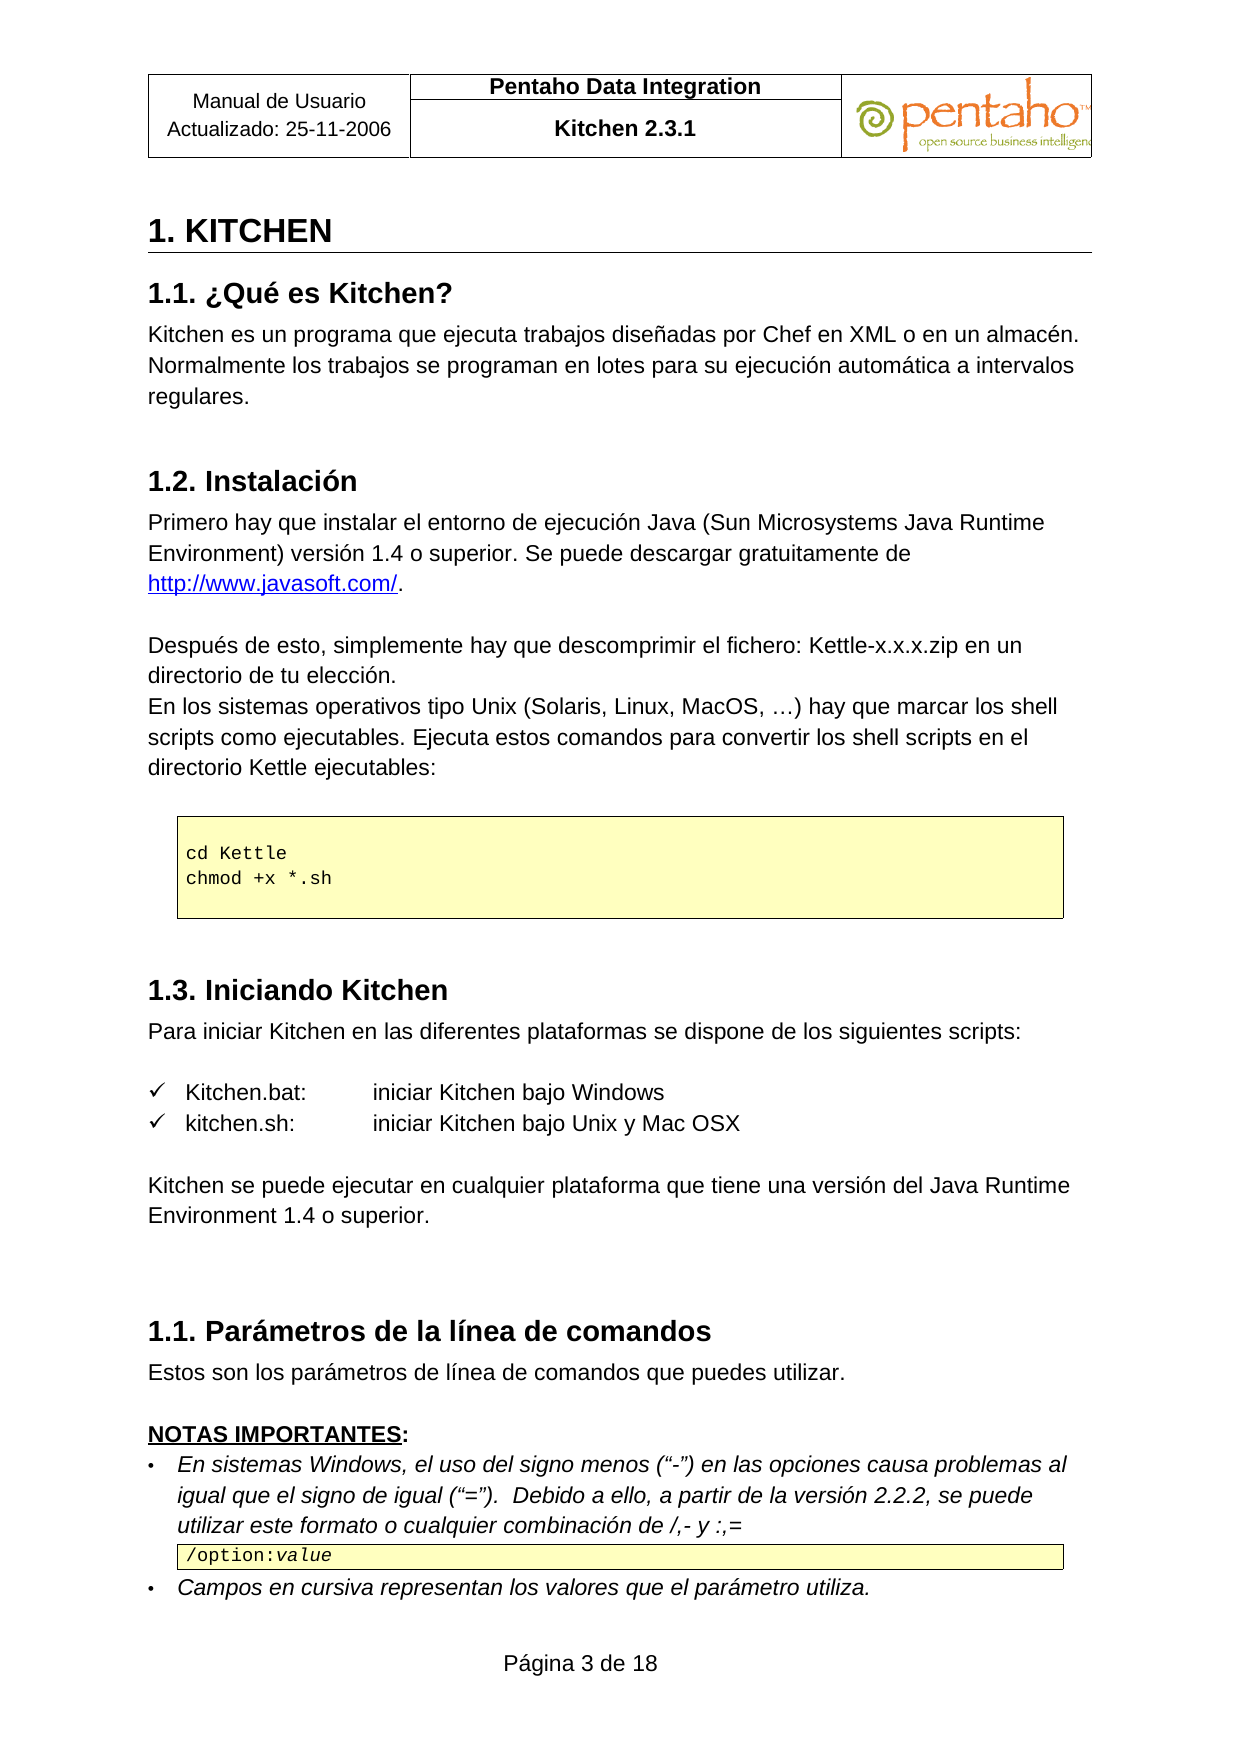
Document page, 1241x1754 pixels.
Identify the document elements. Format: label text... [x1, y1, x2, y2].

text Para iniciar Kitchen en las diferentes plataformas se dispone de los siguientes scripts: [148, 1019, 1092, 1044]
subtitle Parámetros de la línea de comandos [148, 1315, 1092, 1347]
text Estos son los parámetros de línea de comandos que puedes utilizar. [148, 1360, 1092, 1386]
subtitle Kitchen [148, 213, 1092, 252]
text cd Kettle [178, 841, 1063, 865]
list Kitchen.bat: iniciar Kitchen bajo Windows [148, 1080, 1092, 1106]
text Primero hay que instalar el entorno de ejecución Java (Sun Microsystems Java Runtime Environment) versión 1.4 o superior. Se puede descargar gratuitamente de http://www.javasoft.com/. [148, 510, 1092, 597]
text NOTAS IMPORTANTES: [148, 1421, 1092, 1447]
list Campos en cursiva representan los valores que el parámetro utiliza. [148, 1574, 1092, 1600]
text Kitchen es un programa que ejecuta trabajos diseñadas por Chef en XML o en un almacén. Normalmente los trabajos se programan en lotes para su ejecución automática a intervalos regulares. [148, 322, 1092, 409]
subtitle ¿Qué es Kitchen? [148, 277, 1092, 310]
text Después de esto, simplemente hay que descomprimir el fichero: Kettle-x.x.x.zip en un directorio de tu elección. [148, 632, 1092, 688]
subtitle Iniciando Kitchen [148, 974, 1092, 1006]
text En los sistemas operativos tipo Unix (Solaris, Linux, MacOS, …) hay que marcar los shell scripts como ejecutables. Ejecuta estos comandos para convertir los shell scripts en el directorio Kettle ejecutables: [148, 693, 1092, 780]
list En sistemas Windows, el uso del signo menos (“-”) en las opciones causa problemas al igual que el signo de igual (“=”). Debido a ello, a partir de la versión 2.2.2, se puede utilizar este formato o cualquier combinación de /,- y :,= [148, 1452, 1092, 1539]
text /option:value [178, 1545, 1063, 1569]
text chmod +x *.sh [178, 867, 1063, 890]
text Kitchen se puede ejecutar en cualquier plataforma que tiene una versión del Java Runtime Environment 1.4 o superior. [148, 1172, 1092, 1228]
list kitchen.sh: iniciar Kitchen bajo Unix y Mac OSX [148, 1111, 1092, 1137]
subtitle Instalación [148, 464, 1092, 497]
